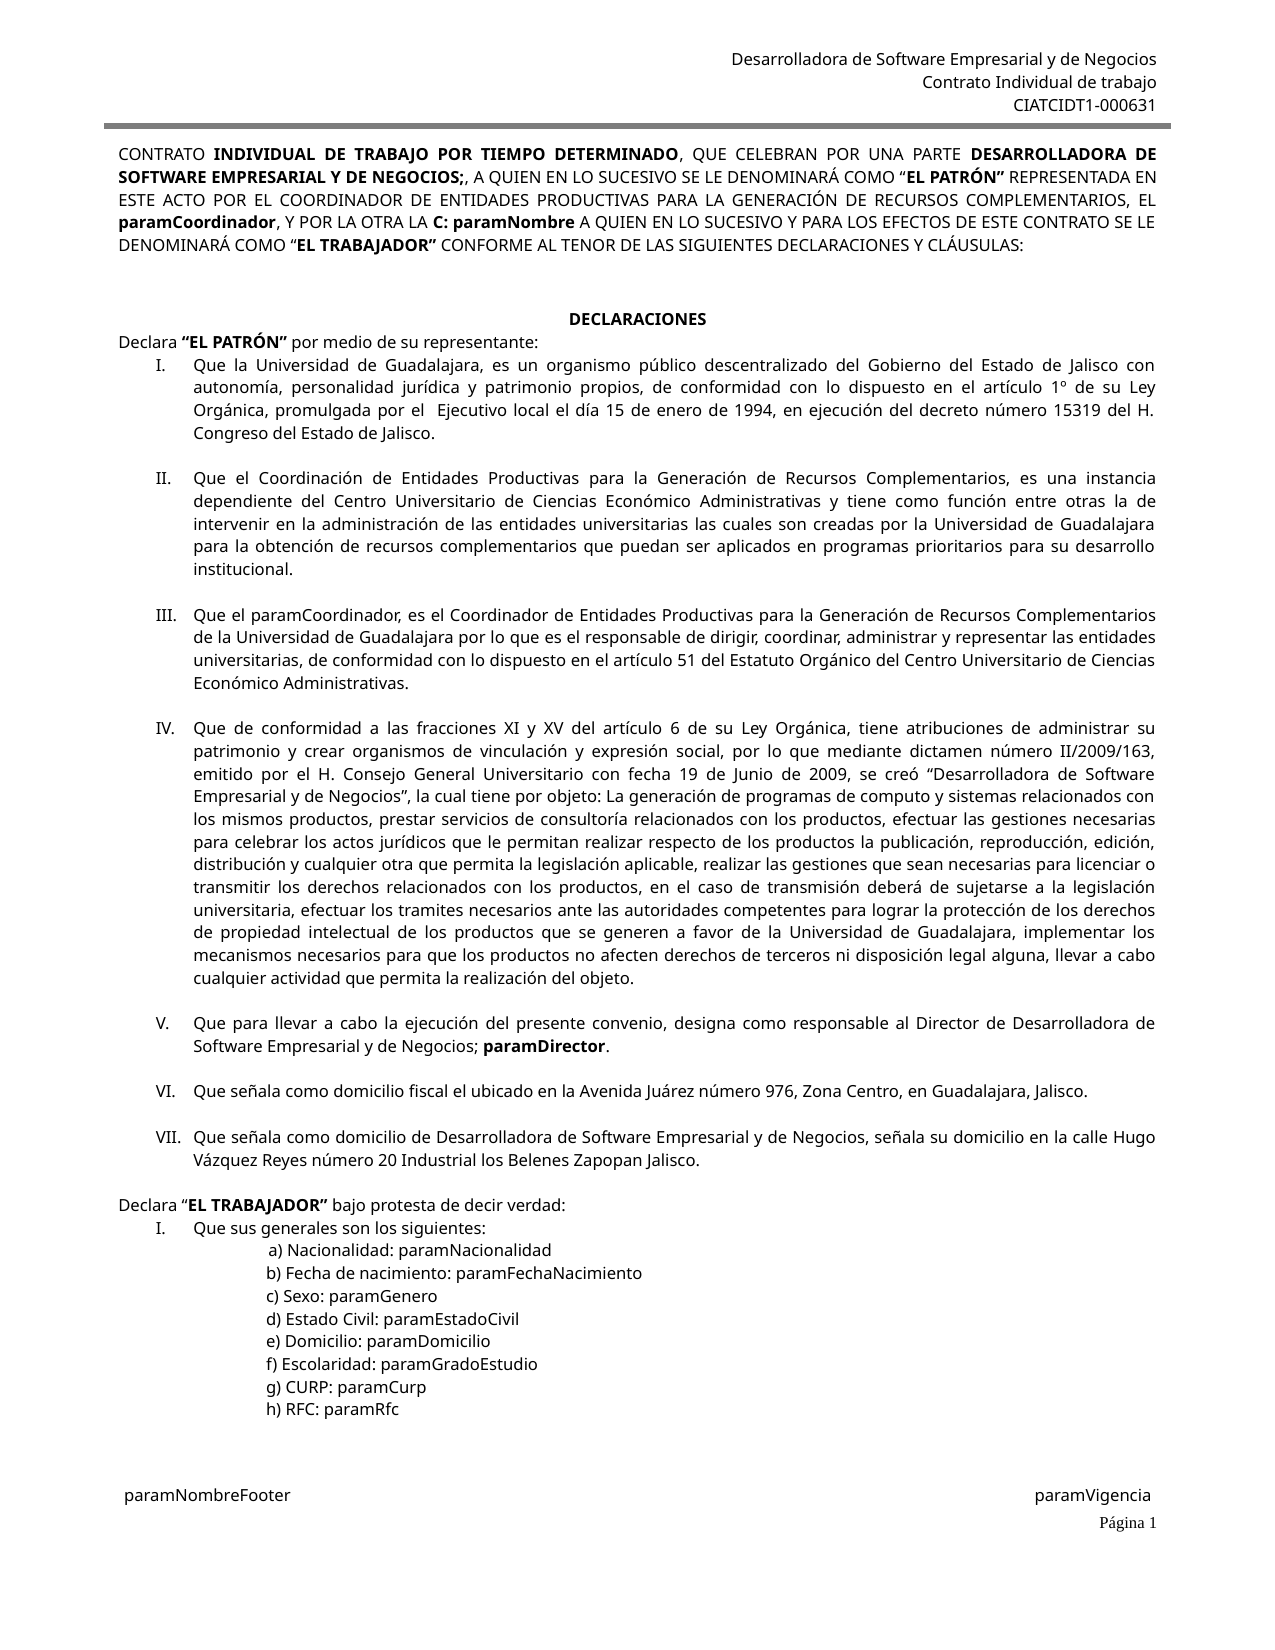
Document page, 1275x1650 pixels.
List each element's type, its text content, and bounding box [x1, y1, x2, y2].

list Que la Universidad de Guadalajara, es un organismo público descentralizado del Gobierno del Estado de Jalisco con autonomía, personalidad jurídica y patrimonio propios, de conformidad con lo dispuesto en el artículo 1º de su Ley Orgánica, promulgada por el Ejecutivo local el día 15 de enero de 1994, en ejecución del decreto número 15319 del H. Congreso del Estado de Jalisco. [156, 353, 1157, 444]
text CONTRATO INDIVIDUAL DE TRABAJO POR TIEMPO DETERMINADO, QUE CELEBRAN POR UNA PARTE DESARROLLADORA DE SOFTWARE EMPRESARIAL Y DE NEGOCIOS;, A QUIEN EN LO SUCESIVO SE LE DENOMINARÁ COMO “EL PATRÓN” REPRESENTADA EN ESTE ACTO POR EL COORDINADOR DE ENTIDADES PRODUCTIVAS PARA LA GENERACIÓN DE RECURSOS COMPLEMENTARIOS, EL paramCoordinador, Y POR LA OTRA LA C: paramNombre A QUIEN EN LO SUCESIVO Y PARA LOS EFECTOS DE ESTE CONTRATO SE LE DENOMINARÁ COMO “EL TRABAJADOR” CONFORME AL TENOR DE LAS SIGUIENTES DECLARACIONES Y CLÁUSULAS: [118, 143, 1157, 256]
list g) CURP: paramCurp [156, 1375, 1157, 1398]
text Declara “EL PATRÓN” por medio de su representante: [118, 331, 1157, 353]
text Declara “EL TRABAJADOR” bajo protesta de decir verdad: [118, 1193, 1157, 1216]
list Que para llevar a cabo la ejecución del presente convenio, designa como responsable al Director de Desarrolladora de Software Empresarial y de Negocios; paramDirector. [156, 1012, 1157, 1057]
list f) Escolaridad: paramGradoEstudio [156, 1352, 1157, 1375]
list Que señala como domicilio fiscal el ubicado en la Avenida Juárez número 976, Zona Centro, en Guadalajara, Jalisco. [156, 1080, 1157, 1103]
list d) Estado Civil: paramEstadoCivil [156, 1307, 1157, 1330]
list Que sus generales son los siguientes: [156, 1216, 1157, 1239]
list h) RFC: paramRfc [156, 1398, 1157, 1421]
list a) Nacionalidad: paramNacionalidad [231, 1239, 1157, 1262]
text DECLARACIONES [118, 308, 1157, 331]
list e) Domicilio: paramDomicilio [156, 1330, 1157, 1352]
list Que el paramCoordinador, es el Coordinador de Entidades Productivas para la Generación de Recursos Complementarios de la Universidad de Guadalajara por lo que es el responsable de dirigir, coordinar, administrar y representar las entidades universitarias, de conformidad con lo dispuesto en el artículo 51 del Estatuto Orgánico del Centro Universitario de Ciencias Económico Administrativas. [156, 603, 1157, 694]
list c) Sexo: paramGenero [156, 1284, 1157, 1307]
list Que de conformidad a las fracciones XI y XV del artículo 6 de su Ley Orgánica, tiene atribuciones de administrar su patrimonio y crear organismos de vinculación y expresión social, por lo que mediante dictamen número II/2009/163, emitido por el H. Consejo General Universitario con fecha 19 de Junio de 2009, se creó “Desarrolladora de Software Empresarial y de Negocios”, la cual tiene por objeto: La generación de programas de computo y sistemas relacionados con los mismos productos, prestar servicios de consultoría relacionados con los productos, efectuar las gestiones necesarias para celebrar los actos jurídicos que le permitan realizar respecto de los productos la publicación, reproducción, edición, distribución y cualquier otra que permita la legislación aplicable, realizar las gestiones que sean necesarias para licenciar o transmitir los derechos relacionados con los productos, en el caso de transmisión deberá de sujetarse a la legislación universitaria, efectuar los tramites necesarios ante las autoridades competentes para lograr la protección de los derechos de propiedad intelectual de los productos que se generen a favor de la Universidad de Guadalajara, implementar los mecanismos necesarios para que los productos no afecten derechos de terceros ni disposición legal alguna, llevar a cabo cualquier actividad que permita la realización del objeto. [156, 717, 1157, 989]
list b) Fecha de nacimiento: paramFechaNacimiento [156, 1262, 1157, 1284]
list Que el Coordinación de Entidades Productivas para la Generación de Recursos Complementarios, es una instancia dependiente del Centro Universitario de Ciencias Económico Administrativas y tiene como función entre otras la de intervenir en la administración de las entidades universitarias las cuales son creadas por la Universidad de Guadalajara para la obtención de recursos complementarios que puedan ser aplicados en programas prioritarios para su desarrollo institucional. [156, 467, 1157, 580]
list Que señala como domicilio de Desarrolladora de Software Empresarial y de Negocios, señala su domicilio en la calle Hugo Vázquez Reyes número 20 Industrial los Belenes Zapopan Jalisco. [156, 1125, 1157, 1171]
